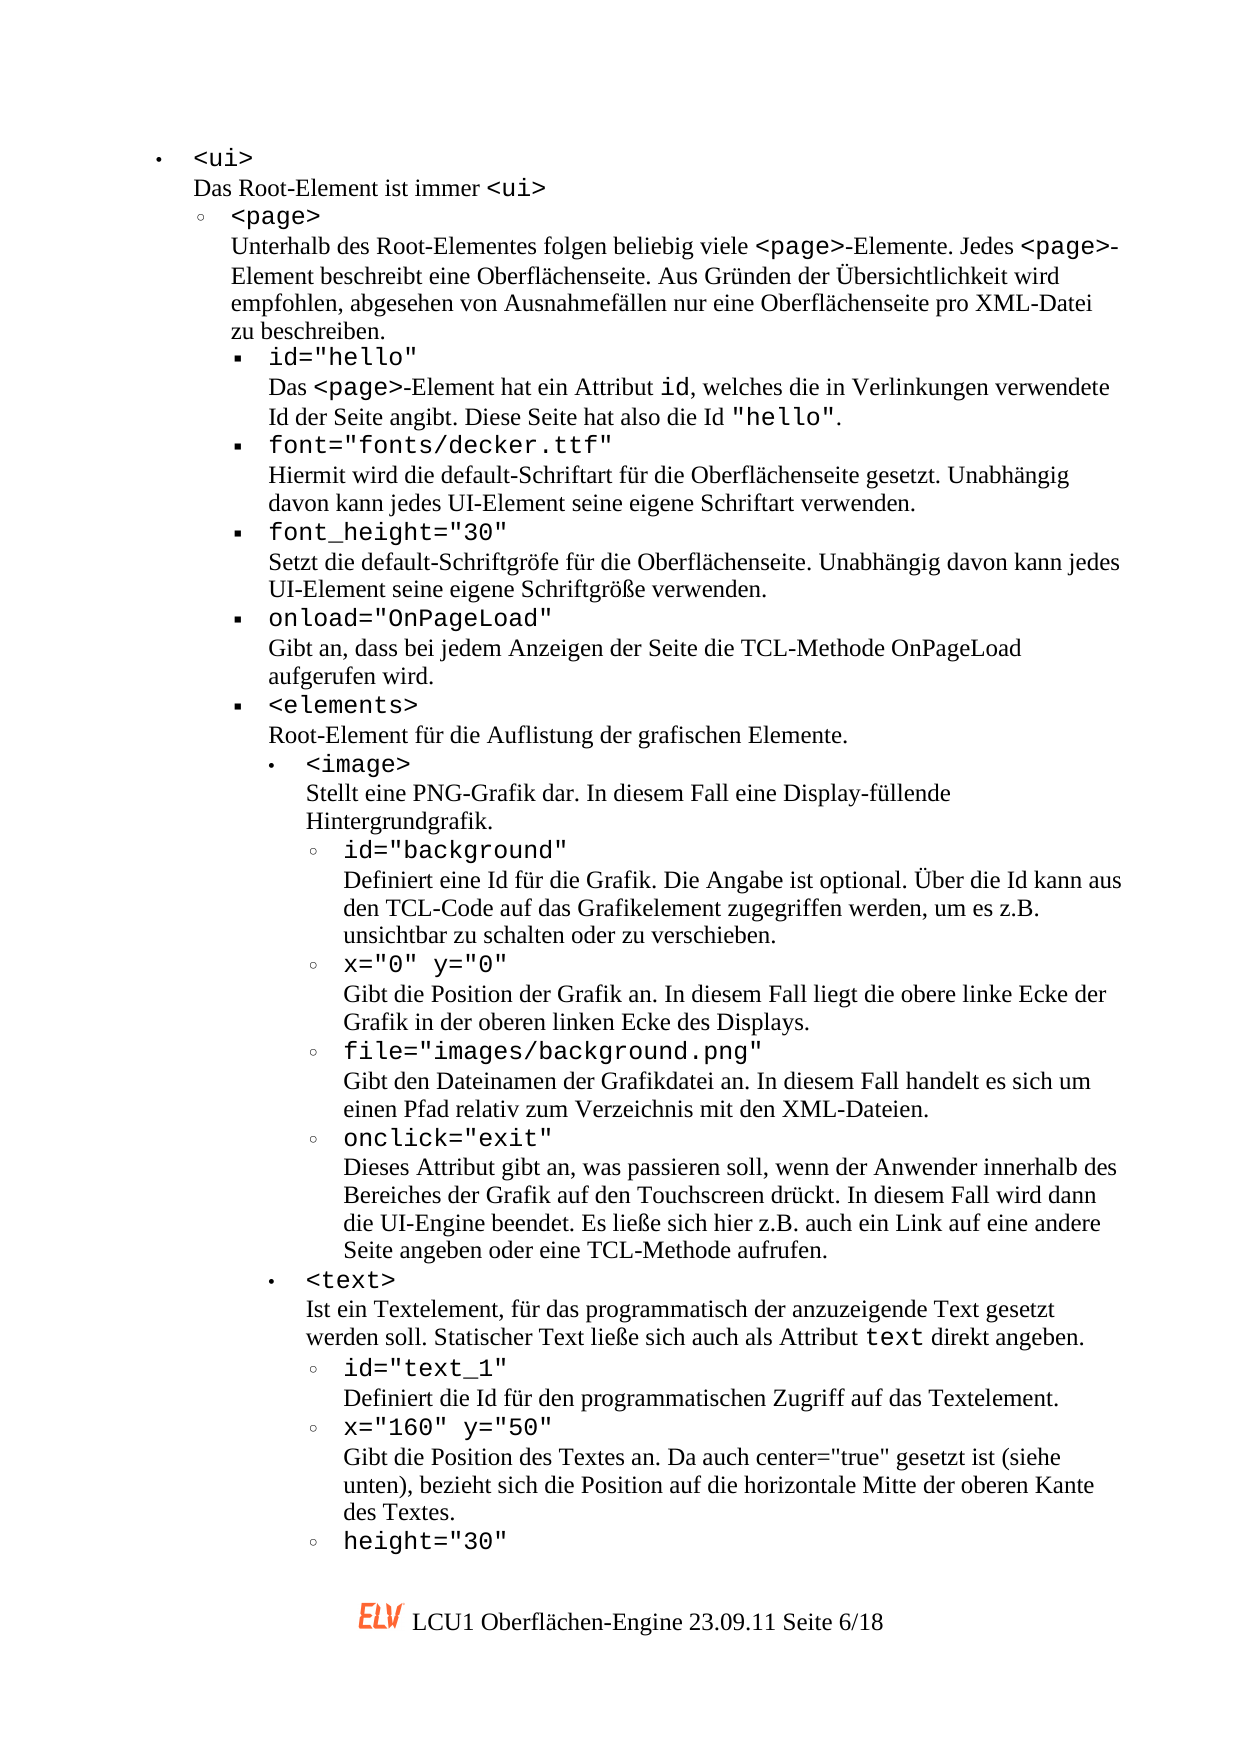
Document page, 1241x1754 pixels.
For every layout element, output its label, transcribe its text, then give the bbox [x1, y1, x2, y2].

list id="background" Definiert eine Id für die Grafik. Die Angabe ist optional. Über die Id kann aus den TCL-Code auf das Grafikelement zugegriffen werden, um es z.B. unsichtbar zu schalten oder zu verschieben. [306, 838, 1122, 949]
list <ui> Das Root-Element ist immer <ui> [156, 146, 1122, 204]
list <page> Unterhalb des Root-Elementes folgen beliebig viele <page>-Elemente. Jedes <page>-Element beschreibt eine Oberflächenseite. Aus Gründen der Übersichtlichkeit wird empfohlen, abgesehen von Ausnahmefällen nur eine Oberflächenseite pro XML-Datei zu beschreiben. [193, 204, 1122, 345]
picture [357, 1601, 406, 1631]
list file="images/background.png" Gibt den Dateinamen der Grafikdatei an. In diesem Fall handelt es sich um einen Pfad relativ zum Verzeichnis mit den XML-Dateien. [306, 1039, 1122, 1122]
list font="fonts/decker.ttf" Hiermit wird die default-Schriftart für die Oberflächenseite gesetzt. Unabhängig davon kann jedes UI-Element seine eigene Schriftart verwenden. [231, 433, 1122, 516]
list font_height="30" Setzt die default-Schriftgröfe für die Oberflächenseite. Unabhängig davon kann jedes UI-Element seine eigene Schriftgröße verwenden. [231, 519, 1122, 603]
list x="0" y="0" Gibt die Position der Grafik an. In diesem Fall liegt die obere linke Ecke der Grafik in der oberen linken Ecke des Displays. [306, 952, 1122, 1036]
list id="text_1" Definiert die Id für den programmatischen Zugriff auf das Textelement. [306, 1356, 1122, 1412]
list onload="OnPageLoad" Gibt an, dass bei jedem Anzeigen der Seite die TCL-Methode OnPageLoad aufgerufen wird. [231, 606, 1122, 689]
list height="30" Gibt die Höhe des Elementes in Pixeln an. Für Textelemente wird dadurch gleichzeitig die Schriftgröße angegeben. [306, 1529, 1122, 1557]
list x="160" y="50" Gibt die Position des Textes an. Da auch center="true" gesetzt ist (siehe unten), bezieht sich die Position auf die horizontale Mitte der oberen Kante des Textes. [306, 1415, 1122, 1526]
list onclick="exit" Dieses Attribut gibt an, was passieren soll, wenn der Anwender innerhalb des Bereiches der Grafik auf den Touchscreen drückt. In diesem Fall wird dann die UI-Engine beendet. Es ließe sich hier z.B. auch ein Link auf eine andere Seite angeben oder eine TCL-Methode aufrufen. [306, 1125, 1122, 1264]
list <text> Ist ein Textelement, für das programmatisch der anzuzeigende Text gesetzt werden soll. Statischer Text ließe sich auch als Attribut text direkt angeben. [268, 1267, 1122, 1353]
list id="hello" Das <page>-Element hat ein Attribut id, welches die in Verlinkungen verwendete Id der Seite angibt. Diese Seite hat also die Id "hello". [231, 345, 1122, 433]
list <elements> Root-Element für die Auflistung der grafischen Elemente. [231, 692, 1122, 748]
list <image> Stellt eine PNG-Grafik dar. In diesem Fall eine Display-füllende Hintergrundgrafik. [268, 751, 1122, 835]
